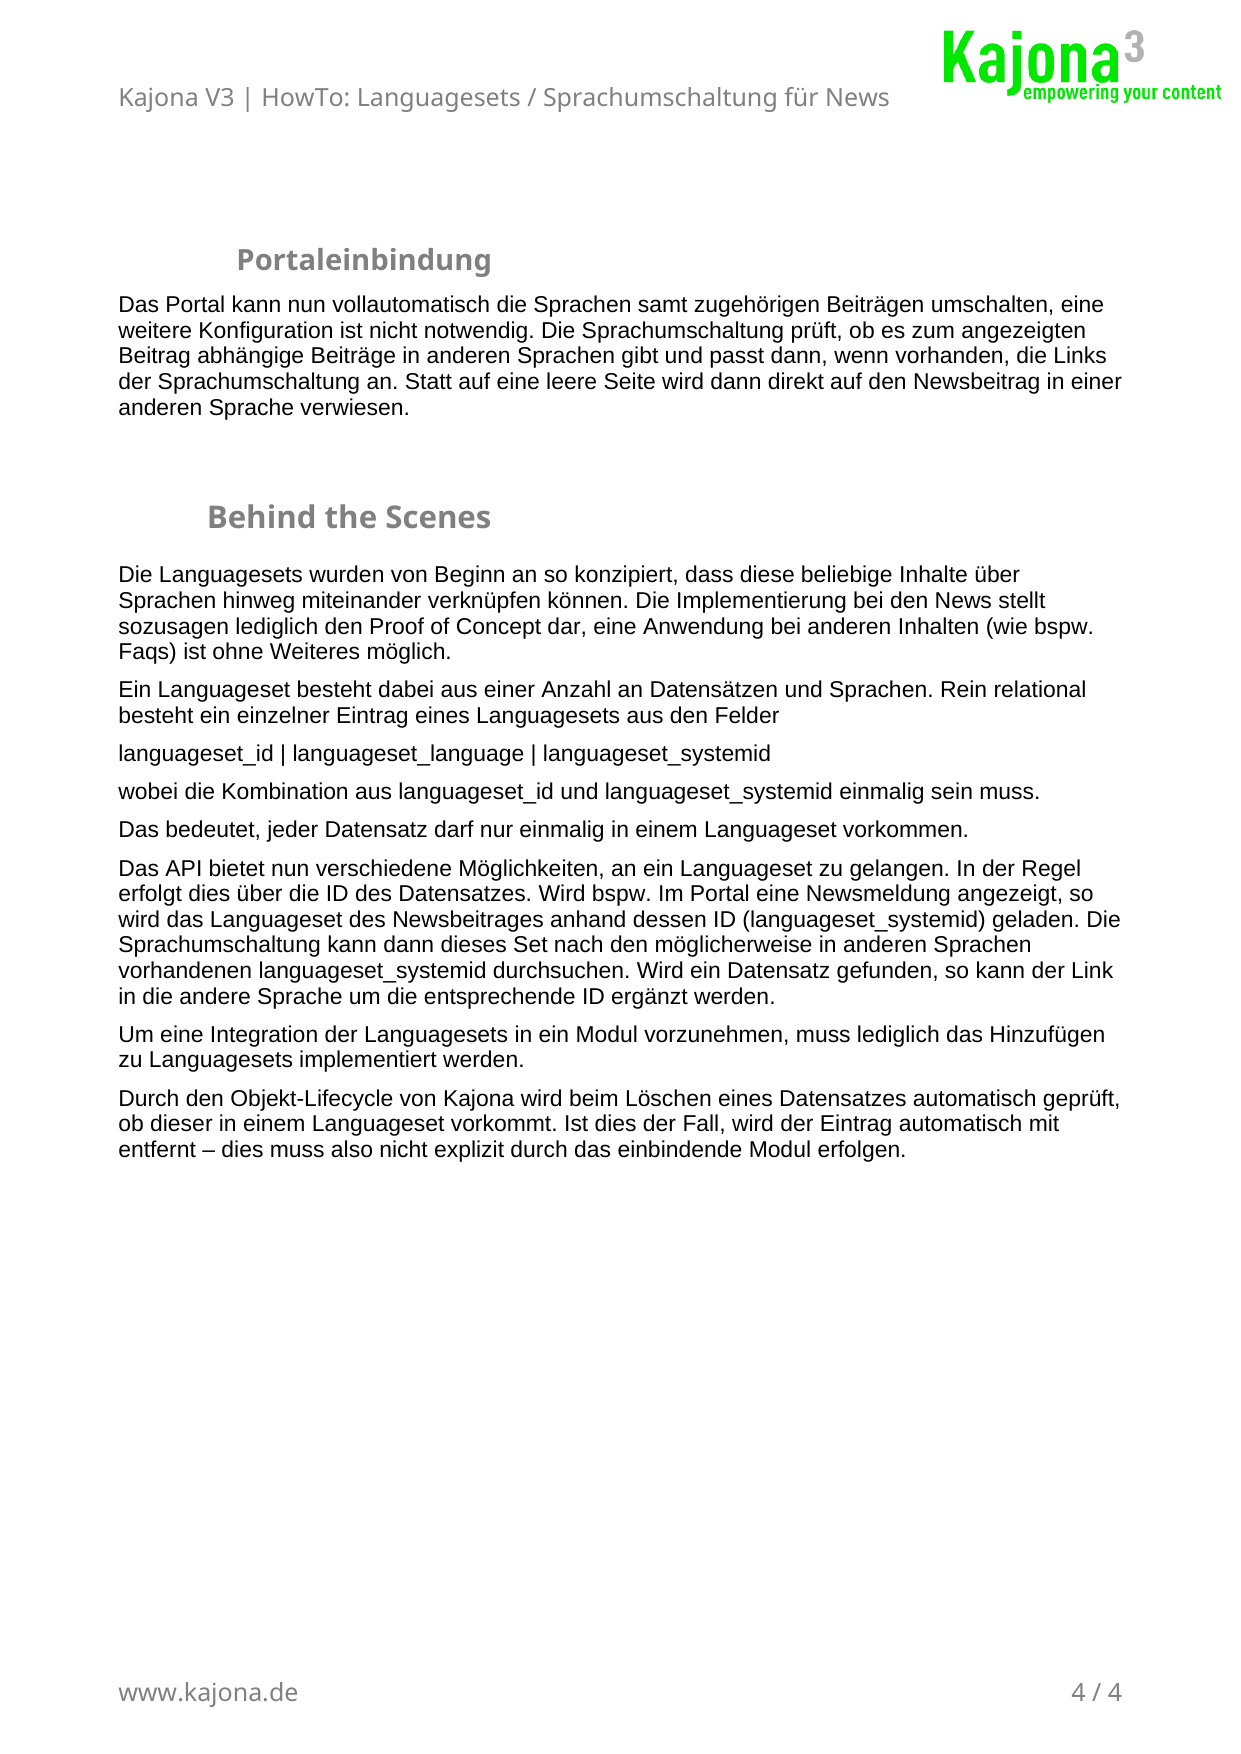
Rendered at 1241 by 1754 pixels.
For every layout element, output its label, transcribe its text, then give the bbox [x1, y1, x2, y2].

text Durch den Objekt-Lifecycle von Kajona wird beim Löschen eines Datensatzes automatisch geprüft, ob dieser in einem Languageset vorkommt. Ist dies der Fall, wird der Eintrag automatisch mit entfernt – dies muss also nicht explizit durch das einbindende Modul erfolgen. [118, 1085, 1122, 1162]
subtitle Behind the Scenes [118, 495, 1122, 538]
text Das API bietet nun verschiedene Möglichkeiten, an ein Languageset zu gelangen. In der Regel erfolgt dies über die ID des Datensatzes. Wird bspw. Im Portal eine Newsmeldung angezeigt, so wird das Languageset des Newsbeitrages anhand dessen ID (languageset_systemid) geladen. Die Sprachumschaltung kann dann dieses Set nach den möglicherweise in anderen Sprachen vorhandenen languageset_systemid durchsuchen. Wird ein Datensatz gefunden, so kann der Link in die andere Sprache um die entsprechende ID ergänzt werden. [118, 855, 1122, 1009]
text Das Portal kann nun vollautomatisch die Sprachen samt zugehörigen Beiträgen umschalten, eine weitere Konfiguration ist nicht notwendig. Die Sprachumschaltung prüft, ob es zum angezeigten Beitrag abhängige Beiträge in anderen Sprachen gibt und passt dann, wenn vorhanden, die Links der Sprachumschaltung an. Statt auf eine leere Seite wird dann direkt auf den Newsbeitrag in einer anderen Sprache verwiesen. [118, 292, 1122, 420]
text Um eine Integration der Languagesets in ein Modul vorzunehmen, muss lediglich das Hinzufügen zu Languagesets implementiert werden. [118, 1022, 1122, 1073]
text Ein Languageset besteht dabei aus einer Anzahl an Datensätzen und Sprachen. Rein relational besteht ein einzelner Eintrag eines Languagesets aus den Felder [118, 677, 1122, 728]
text Das bedeutet, jeder Datensatz darf nur einmalig in einem Languageset vorkommen. [118, 817, 1122, 843]
picture [944, 30, 1221, 103]
subtitle Portaleinbindung [118, 240, 1122, 279]
text languageset_id | languageset_language | languageset_systemid [118, 741, 1122, 767]
text Die Languagesets wurden von Beginn an so konzipiert, dass diese beliebige Inhalte über Sprachen hinweg miteinander verknüpfen können. Die Implementierung bei den News stellt sozusagen lediglich den Proof of Concept dar, eine Anwendung bei anderen Inhalten (wie bspw. Faqs) ist ohne Weiteres möglich. [118, 562, 1122, 665]
text wobei die Kombination aus languageset_id und languageset_systemid einmalig sein muss. [118, 779, 1122, 805]
